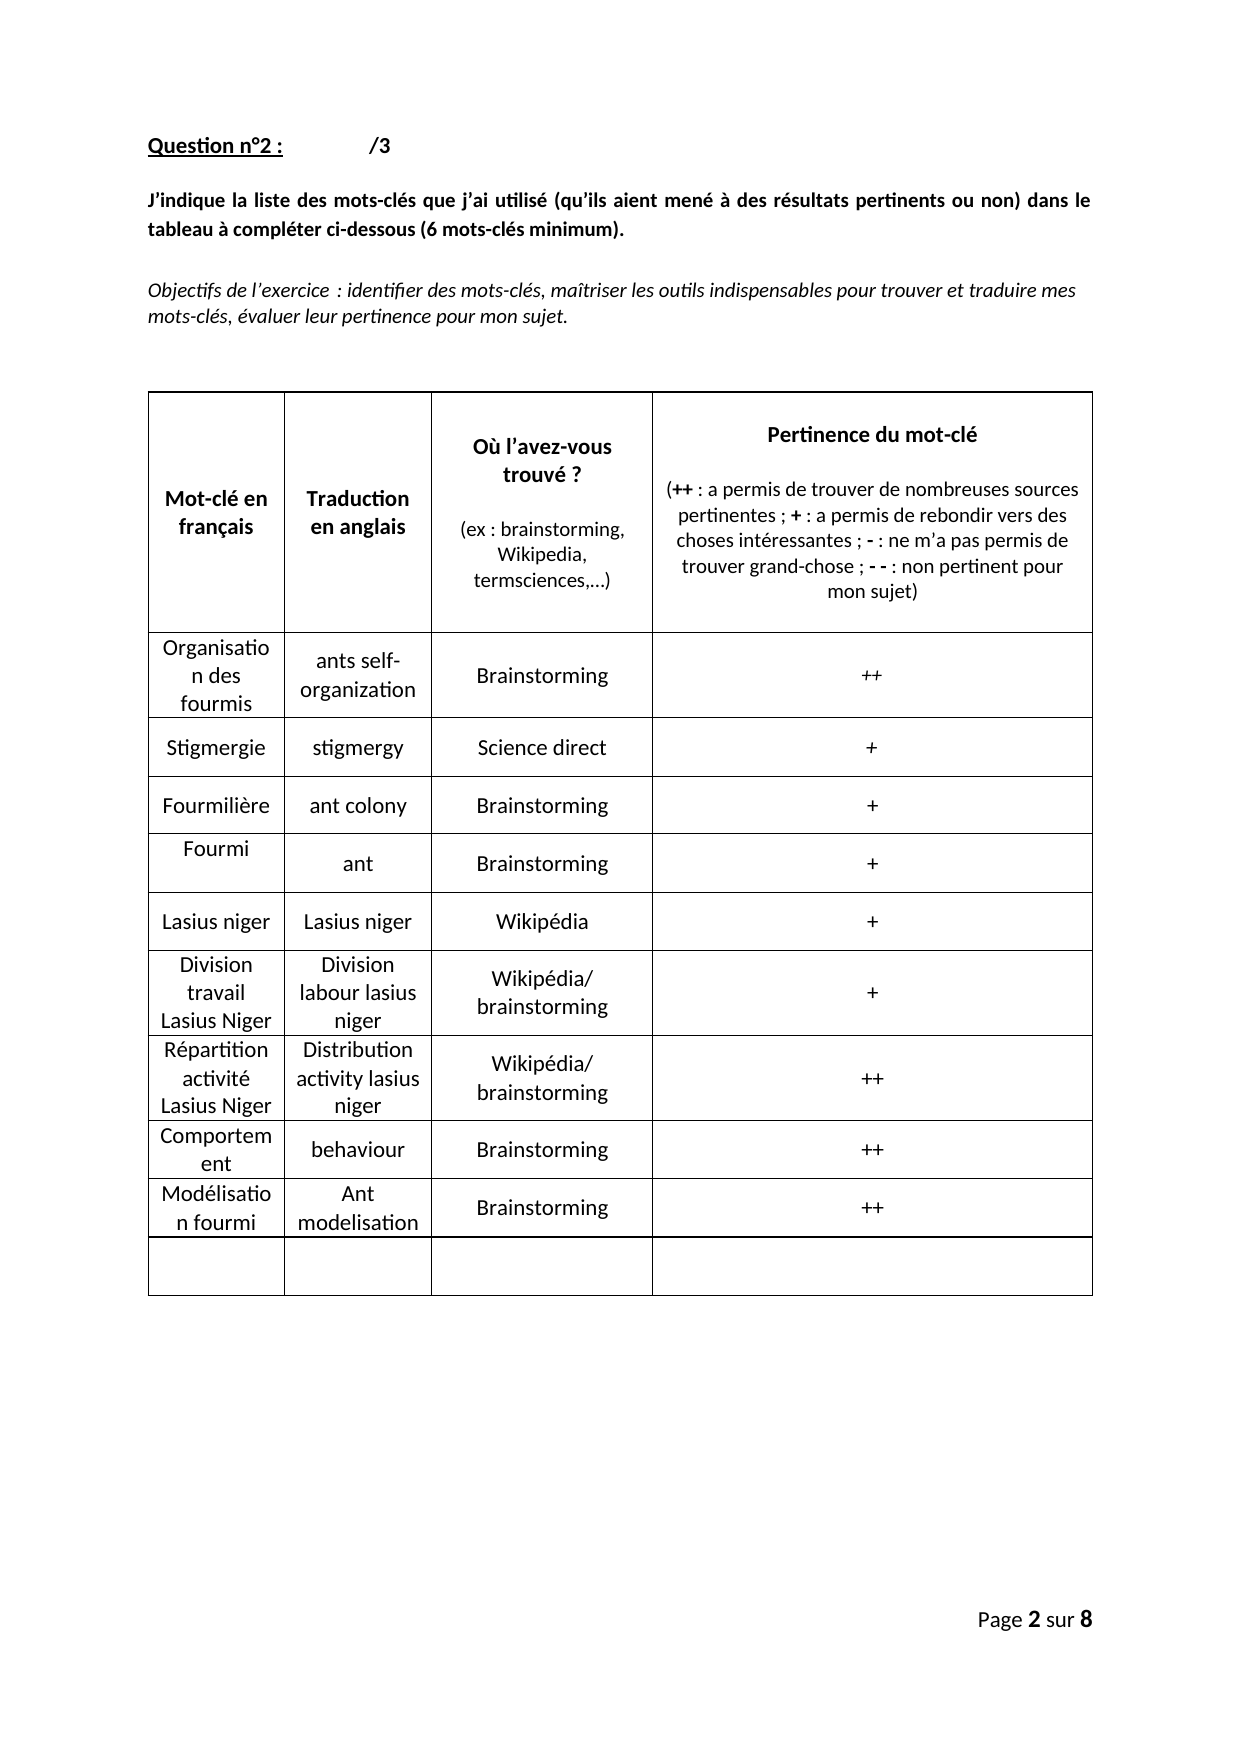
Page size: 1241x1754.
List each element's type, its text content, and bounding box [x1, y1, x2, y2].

table_cell ant [285, 834, 431, 892]
table_cell ++ [653, 1036, 1092, 1120]
table_cell + [653, 834, 1092, 892]
table_cell Brainstorming [432, 834, 652, 892]
table_cell Division labour lasius niger [285, 951, 431, 1034]
table_cell Fourmilière [149, 777, 284, 833]
table_header Pertinence du mot-clé (++ : a permis de trouver de nombreuses sources pertinentes ; + : a permis de rebondir vers des choses intéressantes ; - : ne m’a pas permis de trouver grand-chose ; - - : non pertinent pour mon sujet) [653, 393, 1092, 632]
table_cell Brainstorming [432, 1179, 652, 1236]
table_cell Wikipédia/brainstorming [432, 1036, 652, 1120]
table_cell Lasius niger [149, 893, 284, 949]
table_cell Ant modelisation [285, 1179, 431, 1236]
table_cell [285, 1238, 431, 1294]
table_cell behaviour [285, 1121, 431, 1178]
table_cell + [653, 951, 1092, 1034]
table_cell + [653, 777, 1092, 833]
table_cell Wikipédia/brainstorming [432, 951, 652, 1034]
table_cell + [653, 893, 1092, 949]
table_cell Brainstorming [432, 777, 652, 833]
table_cell Comportement [149, 1121, 284, 1178]
table_cell ++ [653, 633, 1092, 717]
table_cell Distribution activity lasius niger [285, 1036, 431, 1120]
table_cell ++ [653, 1121, 1092, 1178]
table_cell [432, 1238, 652, 1294]
table_cell ants self-organization [285, 633, 431, 717]
table_cell Brainstorming [432, 633, 652, 717]
table_header Où l’avez-vous trouvé ? (ex : brainstorming, Wikipedia, termsciences,…) [432, 393, 652, 632]
text Objectifs de l’exercice : identifier des mots-clés, maîtriser les outils indispensables pour trouver et traduire mes mots-clés, évaluer leur pertinence pour mon sujet. [148, 278, 1093, 328]
text J’indique la liste des mots-clés que j’ai utilisé (qu’ils aient mené à des résultats pertinents ou non) dans le tableau à compléter ci-dessous (6 mots-clés minimum). [148, 187, 1093, 242]
table_header Mot-clé en français [149, 393, 284, 632]
table_cell Modélisation fourmi [149, 1179, 284, 1236]
table_cell Répartition activité Lasius Niger [149, 1036, 284, 1120]
table_cell Science direct [432, 718, 652, 776]
table_cell + [653, 718, 1092, 776]
table_cell ant colony [285, 777, 431, 833]
table_cell Stigmergie [149, 718, 284, 776]
text Question n°2 : /3 [148, 131, 1093, 159]
table_cell ++ [653, 1179, 1092, 1236]
table_cell Organisation des fourmis [149, 633, 284, 717]
table_cell Lasius niger [285, 893, 431, 949]
table_cell stigmergy [285, 718, 431, 776]
table_header Traduction en anglais [285, 393, 431, 632]
table_cell Division travail Lasius Niger [149, 951, 284, 1034]
table_cell Fourmi [149, 834, 284, 892]
table_cell Wikipédia [432, 893, 652, 949]
table_cell Brainstorming [432, 1121, 652, 1178]
table_cell [653, 1238, 1092, 1294]
table_cell [149, 1238, 284, 1294]
